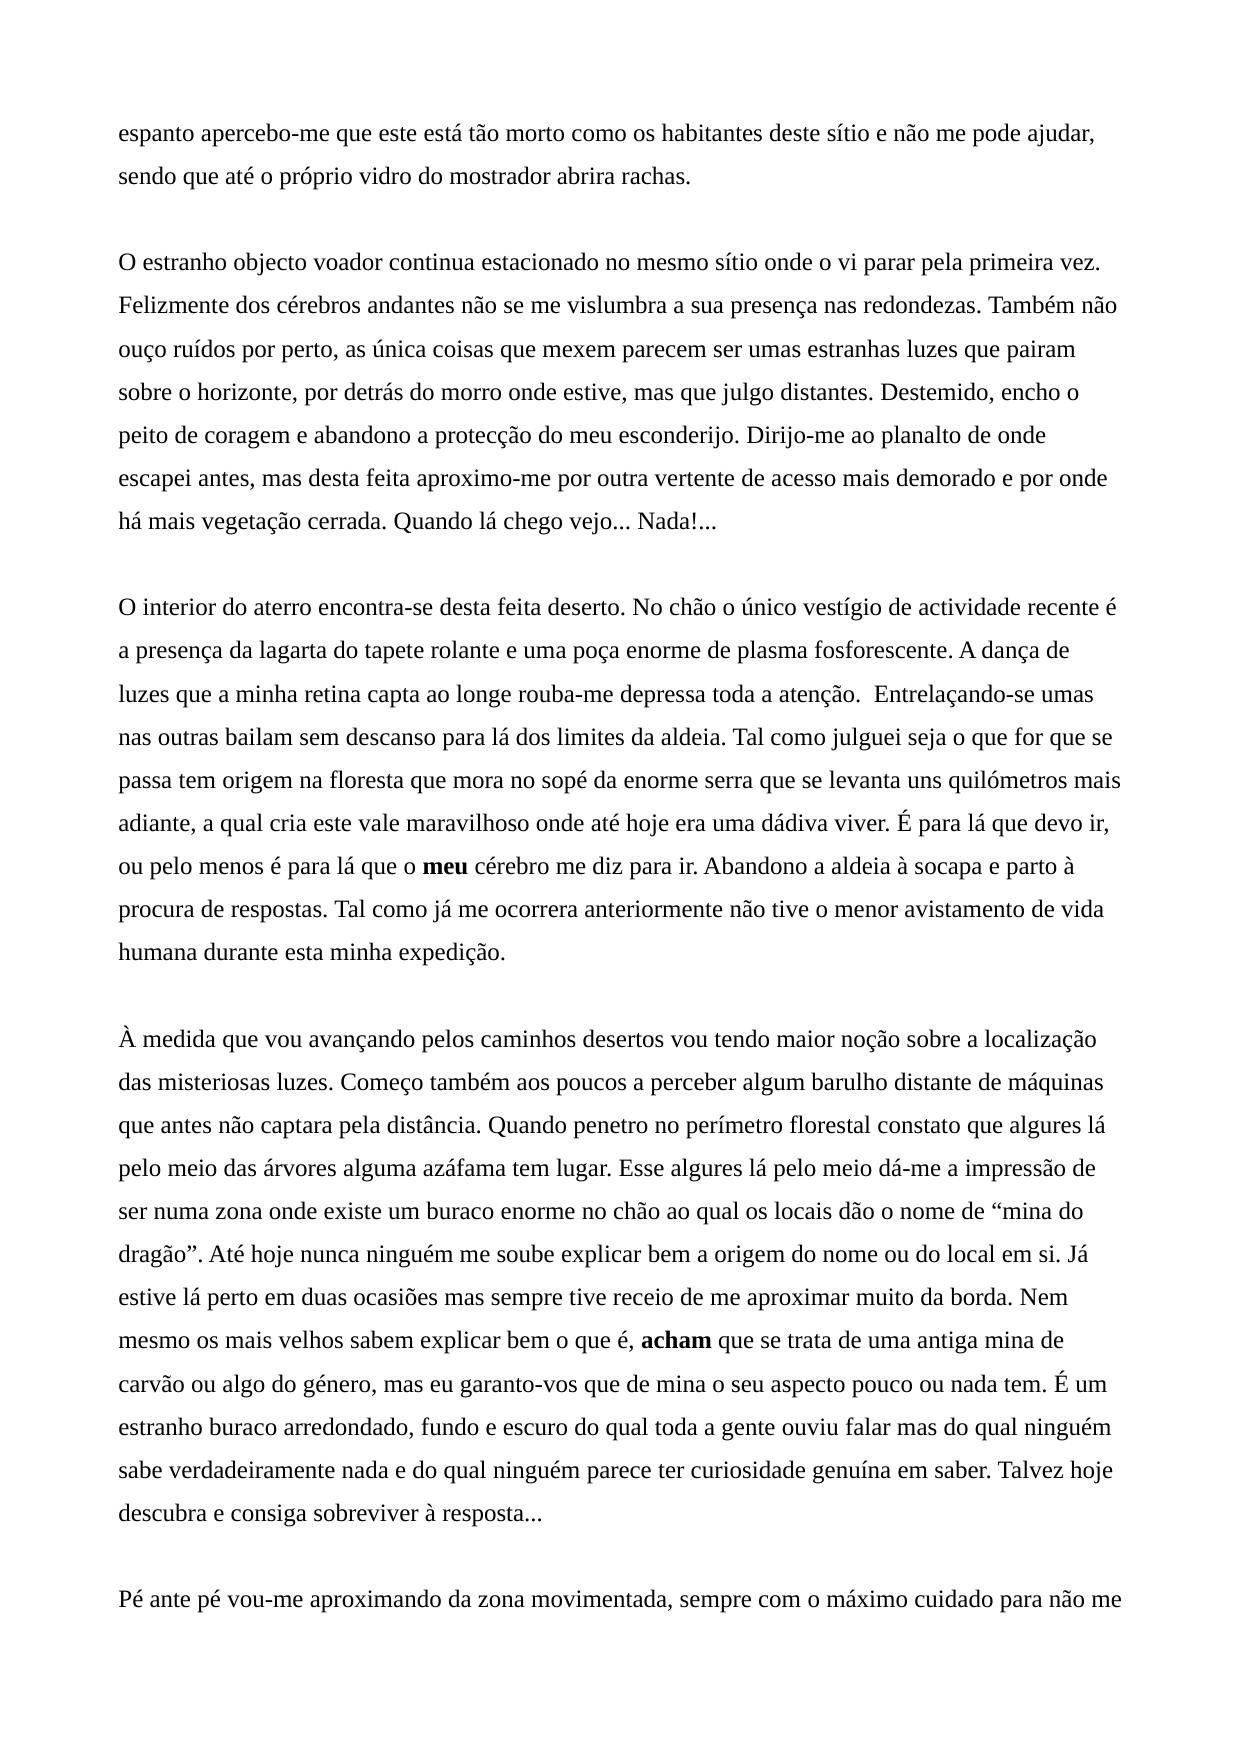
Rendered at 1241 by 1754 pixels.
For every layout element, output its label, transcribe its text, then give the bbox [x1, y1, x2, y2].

text À medida que vou avançando pelos caminhos desertos vou tendo maior noção sobre a localização das misteriosas luzes. Começo também aos poucos a perceber algum barulho distante de máquinas que antes não captara pela distância. Quando penetro no perímetro florestal constato que algures lá pelo meio das árvores alguma azáfama tem lugar. Esse algures lá pelo meio dá-me a impressão de ser numa zona onde existe um buraco enorme no chão ao qual os locais dão o nome de “mina do dragão”. Até hoje nunca ninguém me soube explicar bem a origem do nome ou do local em si. Já estive lá perto em duas ocasiões mas sempre tive receio de me aproximar muito da borda. Nem mesmo os mais velhos sabem explicar bem o que é, acham que se trata de uma antiga mina de carvão ou algo do género, mas eu garanto-vos que de mina o seu aspecto pouco ou nada tem. É um estranho buraco arredondado, fundo e escuro do qual toda a gente ouviu falar mas do qual ninguém sabe verdadeiramente nada e do qual ninguém parece ter curiosidade genuína em saber. Talvez hoje descubra e consiga sobreviver à resposta... [118, 1024, 1122, 1527]
text O estranho objecto voador continua estacionado no mesmo sítio onde o vi parar pela primeira vez. Felizmente dos cérebros andantes não se me vislumbra a sua presença nas redondezas. Também não ouço ruídos por perto, as única coisas que mexem parecem ser umas estranhas luzes que pairam sobre o horizonte, por detrás do morro onde estive, mas que julgo distantes. Destemido, encho o peito de coragem e abandono a protecção do meu esconderijo. Dirijo-me ao planalto de onde escapei antes, mas desta feita aproximo-me por outra vertente de acesso mais demorado e por onde há mais vegetação cerrada. Quando lá chego vejo... Nada!... [118, 247, 1122, 535]
text O interior do aterro encontra-se desta feita deserto. No chão o único vestígio de actividade recente é a presença da lagarta do tapete rolante e uma poça enorme de plasma fosforescente. A dança de luzes que a minha retina capta ao longe rouba-me depressa toda a atenção. Entrelaçando-se umas nas outras bailam sem descanso para lá dos limites da aldeia. Tal como julguei seja o que for que se passa tem origem na floresta que mora no sopé da enorme serra que se levanta uns quilómetros mais adiante, a qual cria este vale maravilhoso onde até hoje era uma dádiva viver. É para lá que devo ir, ou pelo menos é para lá que o meu cérebro me diz para ir. Abandono a aldeia à socapa e parto à procura de respostas. Tal como já me ocorrera anteriormente não tive o menor avistamento de vida humana durante esta minha expedição. [118, 592, 1122, 966]
text Pé ante pé vou-me aproximando da zona movimentada, sempre com o máximo cuidado para não me [118, 1584, 1122, 1613]
text espanto apercebo-me que este está tão morto como os habitantes deste sítio e não me pode ajudar, sendo que até o próprio vidro do mostrador abrira rachas. [118, 118, 1122, 190]
